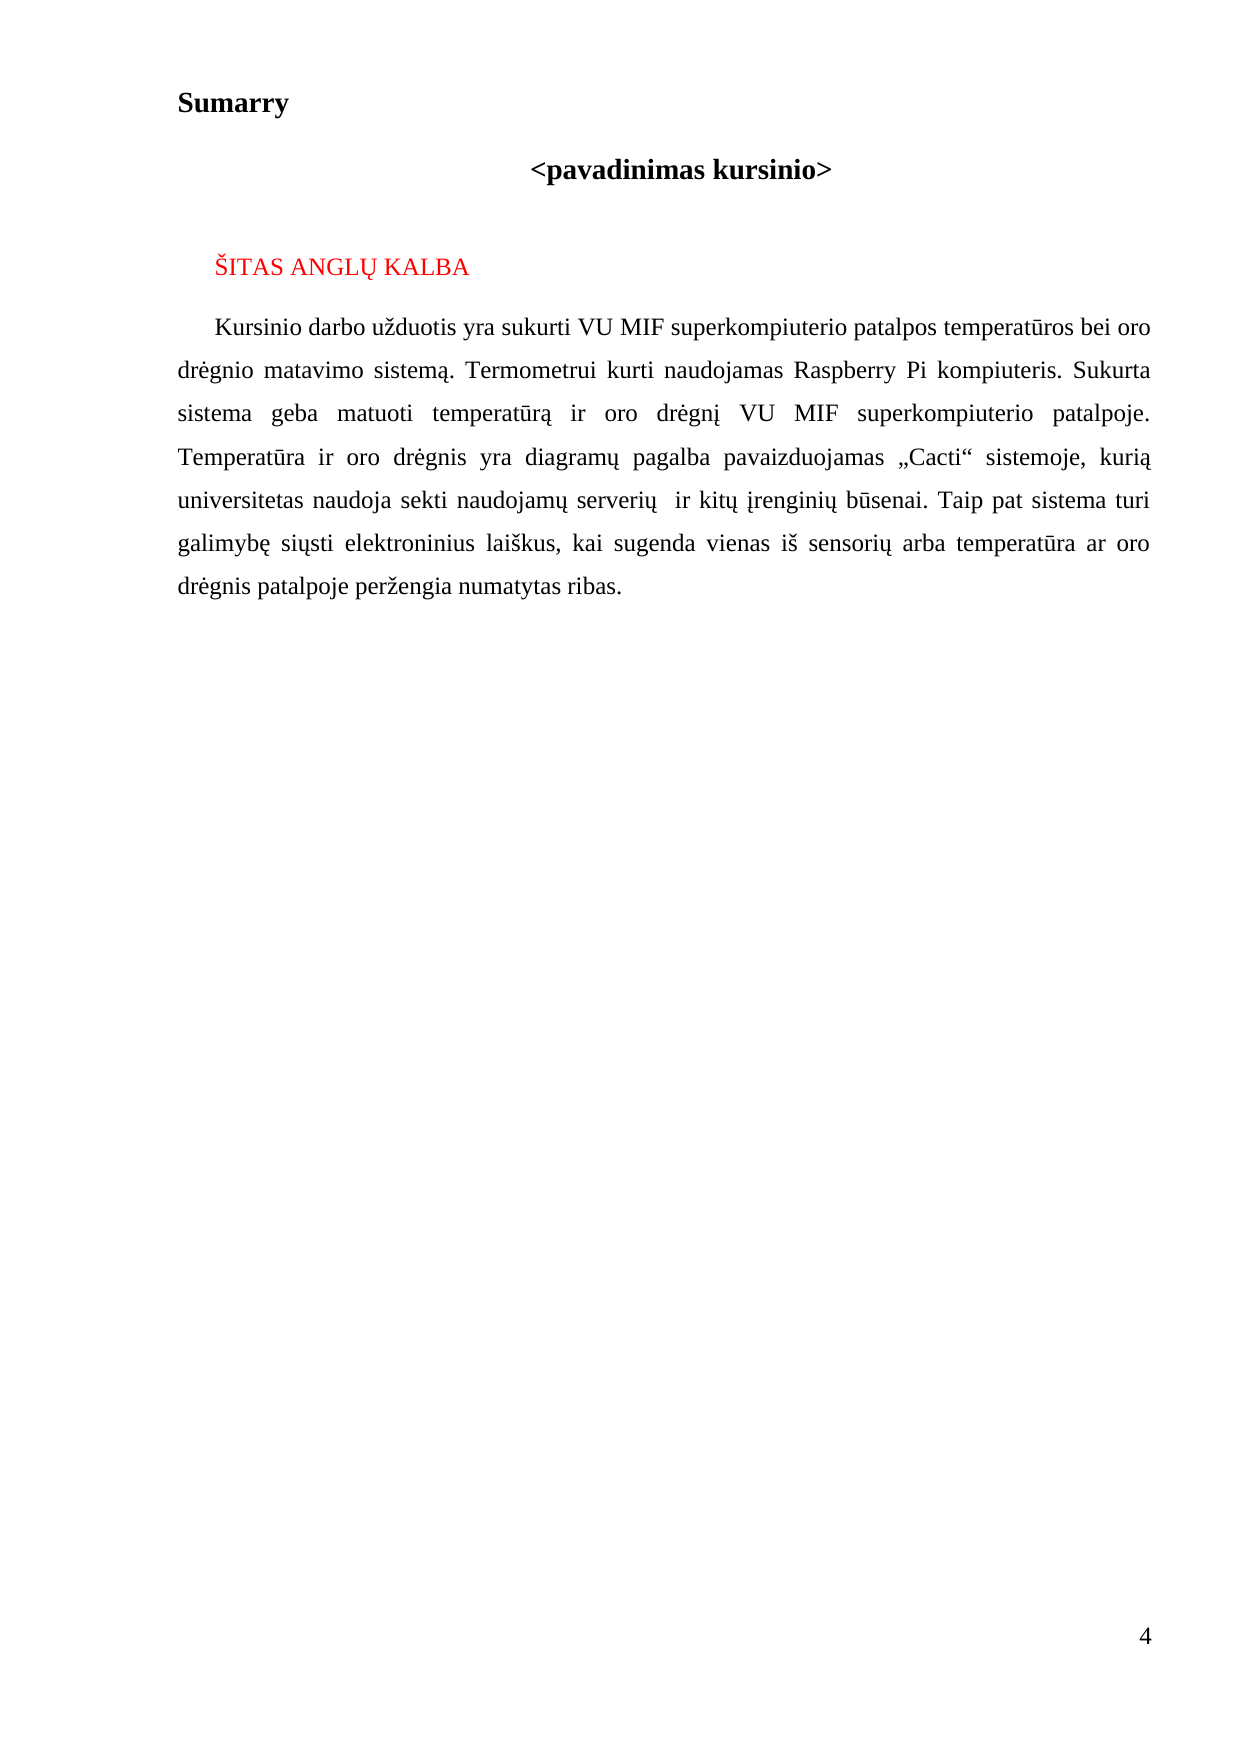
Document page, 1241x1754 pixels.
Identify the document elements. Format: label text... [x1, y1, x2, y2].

text ŠITAS ANGLŲ KALBA [177, 252, 1152, 281]
subtitle Sumarry [177, 85, 1152, 118]
text <pavadinimas kursinio> [177, 152, 1152, 185]
text Kursinio darbo užduotis yra sukurti VU MIF superkompiuterio patalpos temperatūros bei oro drėgnio matavimo sistemą. Termometrui kurti naudojamas Raspberry Pi kompiuteris. Sukurta sistema geba matuoti temperatūrą ir oro drėgnį VU MIF superkompiuterio patalpoje. Temperatūra ir oro drėgnis yra diagramų pagalba pavaizduojamas „Cacti“ sistemoje, kurią universitetas naudoja sekti naudojamų serverių ir kitų įrenginių būsenai. Taip pat sistema turi galimybę siųsti elektroninius laiškus, kai sugenda vienas iš sensorių arba temperatūra ar oro drėgnis patalpoje peržengia numatytas ribas. [177, 312, 1152, 600]
